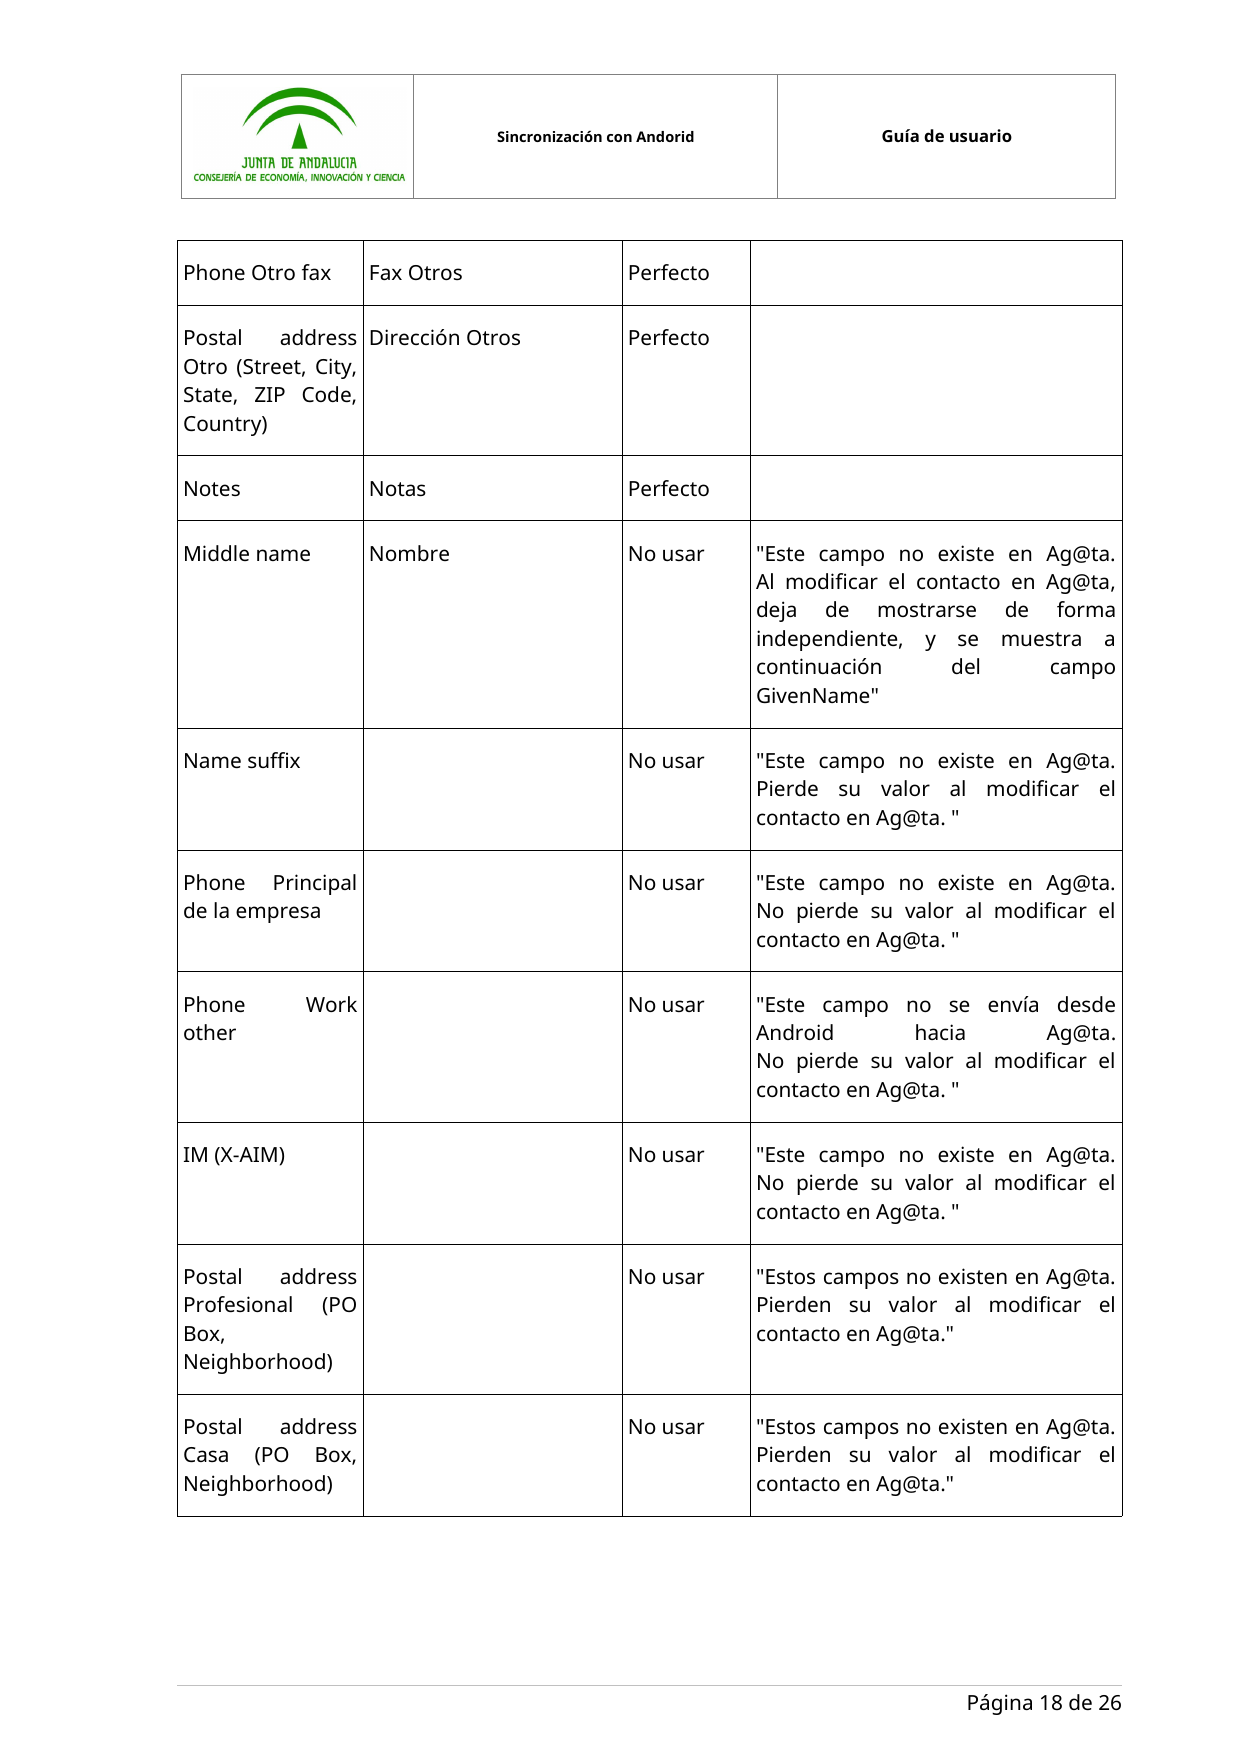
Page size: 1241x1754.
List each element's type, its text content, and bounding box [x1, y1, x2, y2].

table_cell Phone Principal de la empresa [178, 851, 363, 971]
table_cell Dirección Otros [364, 306, 622, 455]
table_cell Notas [364, 456, 622, 520]
table_cell No usar [623, 851, 750, 971]
table_cell Postal address Otro (Street, City, State, ZIP Code, Country) [178, 306, 363, 455]
table_cell Middle name [178, 521, 363, 728]
table_cell [751, 241, 1122, 305]
table_cell Postal address Profesional (PO Box, Neighborhood) [178, 1245, 363, 1394]
table_cell [364, 729, 622, 849]
table_cell "Este campo no se envía desde Android hacia Ag@ta. No pierde su valor al modificar el contacto en Ag@ta. " [751, 972, 1122, 1122]
table_cell [364, 1395, 622, 1516]
picture [192, 87, 407, 186]
table_cell [364, 972, 622, 1122]
table_cell "Este campo no existe en Ag@ta. No pierde su valor al modificar el contacto en Ag@ta. " [751, 851, 1122, 971]
table_cell Postal address Casa (PO Box, Neighborhood) [178, 1395, 363, 1516]
table_cell [751, 456, 1122, 520]
table_cell No usar [623, 972, 750, 1122]
table_cell "Este campo no existe en Ag@ta. Al modificar el contacto en Ag@ta, deja de mostrarse de forma independiente, y se muestra a continuación del campo GivenName" [751, 521, 1122, 728]
table_cell Name suffix [178, 729, 363, 849]
table_cell No usar [623, 1123, 750, 1243]
table_cell [364, 1245, 622, 1394]
table_cell "Estos campos no existen en Ag@ta. Pierden su valor al modificar el contacto en Ag@ta." [751, 1395, 1122, 1516]
table_cell IM (X-AIM) [178, 1123, 363, 1243]
table_cell "Estos campos no existen en Ag@ta. Pierden su valor al modificar el contacto en Ag@ta." [751, 1245, 1122, 1394]
table_cell "Este campo no existe en Ag@ta. No pierde su valor al modificar el contacto en Ag@ta. " [751, 1123, 1122, 1243]
table_cell Notes [178, 456, 363, 520]
table_cell Perfecto [623, 241, 750, 305]
table_cell Nombre [364, 521, 622, 728]
table_cell No usar [623, 1395, 750, 1516]
table_cell Perfecto [623, 306, 750, 455]
table_cell No usar [623, 1245, 750, 1394]
table_cell [364, 1123, 622, 1243]
table_cell [751, 306, 1122, 455]
table_cell [364, 851, 622, 971]
table_cell Phone Otro fax [178, 241, 363, 305]
table_cell Perfecto [623, 456, 750, 520]
table_cell No usar [623, 729, 750, 849]
table_cell Fax Otros [364, 241, 622, 305]
table_cell No usar [623, 521, 750, 728]
table_cell Phone Work other [178, 972, 363, 1122]
table_cell "Este campo no existe en Ag@ta. Pierde su valor al modificar el contacto en Ag@ta. " [751, 729, 1122, 849]
